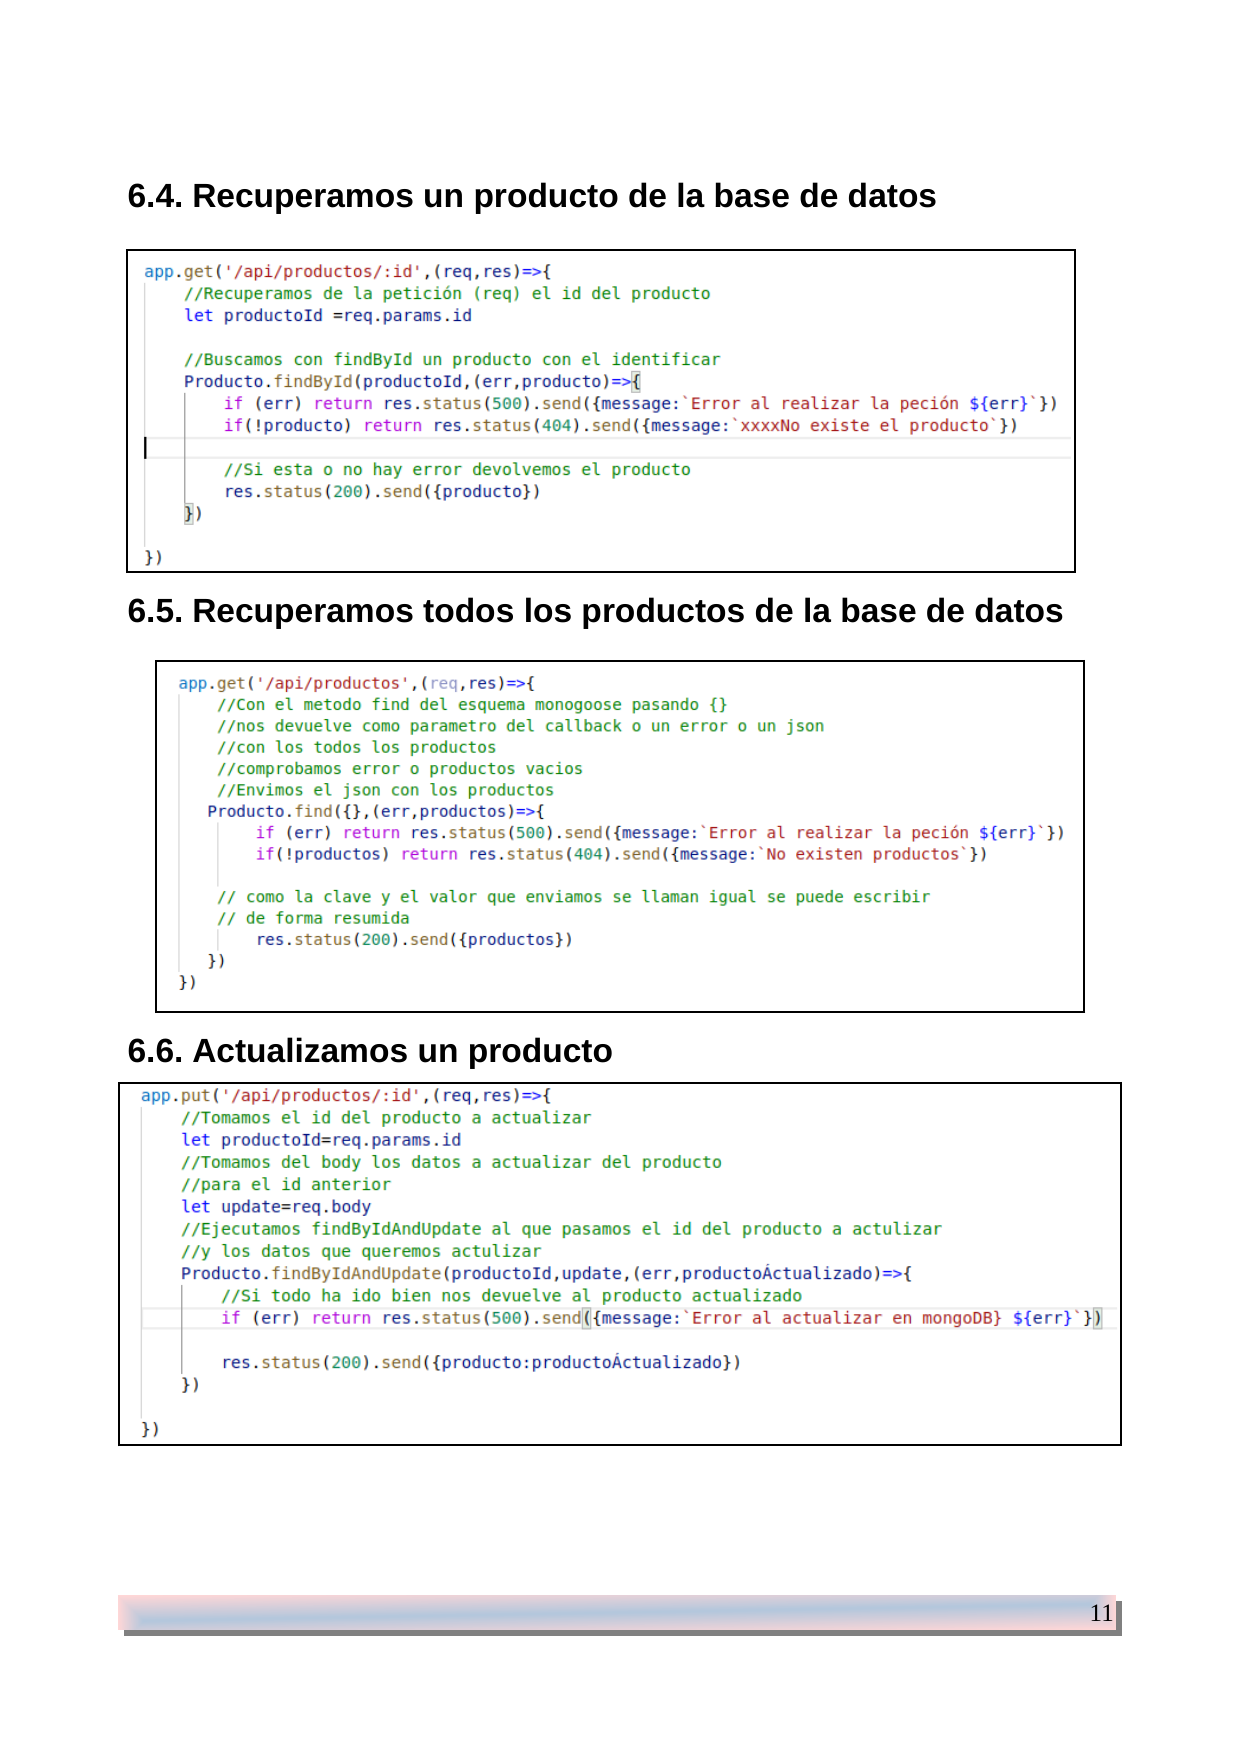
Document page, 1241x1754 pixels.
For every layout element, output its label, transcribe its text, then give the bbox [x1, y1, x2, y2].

subtitle Actualizamos un producto [118, 663, 1122, 1069]
subtitle [157, 662, 1083, 1011]
subtitle Recuperamos un producto de la base de datos [118, 176, 1122, 215]
picture [159, 664, 1081, 1008]
picture [130, 254, 1071, 569]
picture [123, 1086, 1118, 1442]
subtitle Recuperamos todos los productos de la base de datos [118, 248, 1122, 629]
